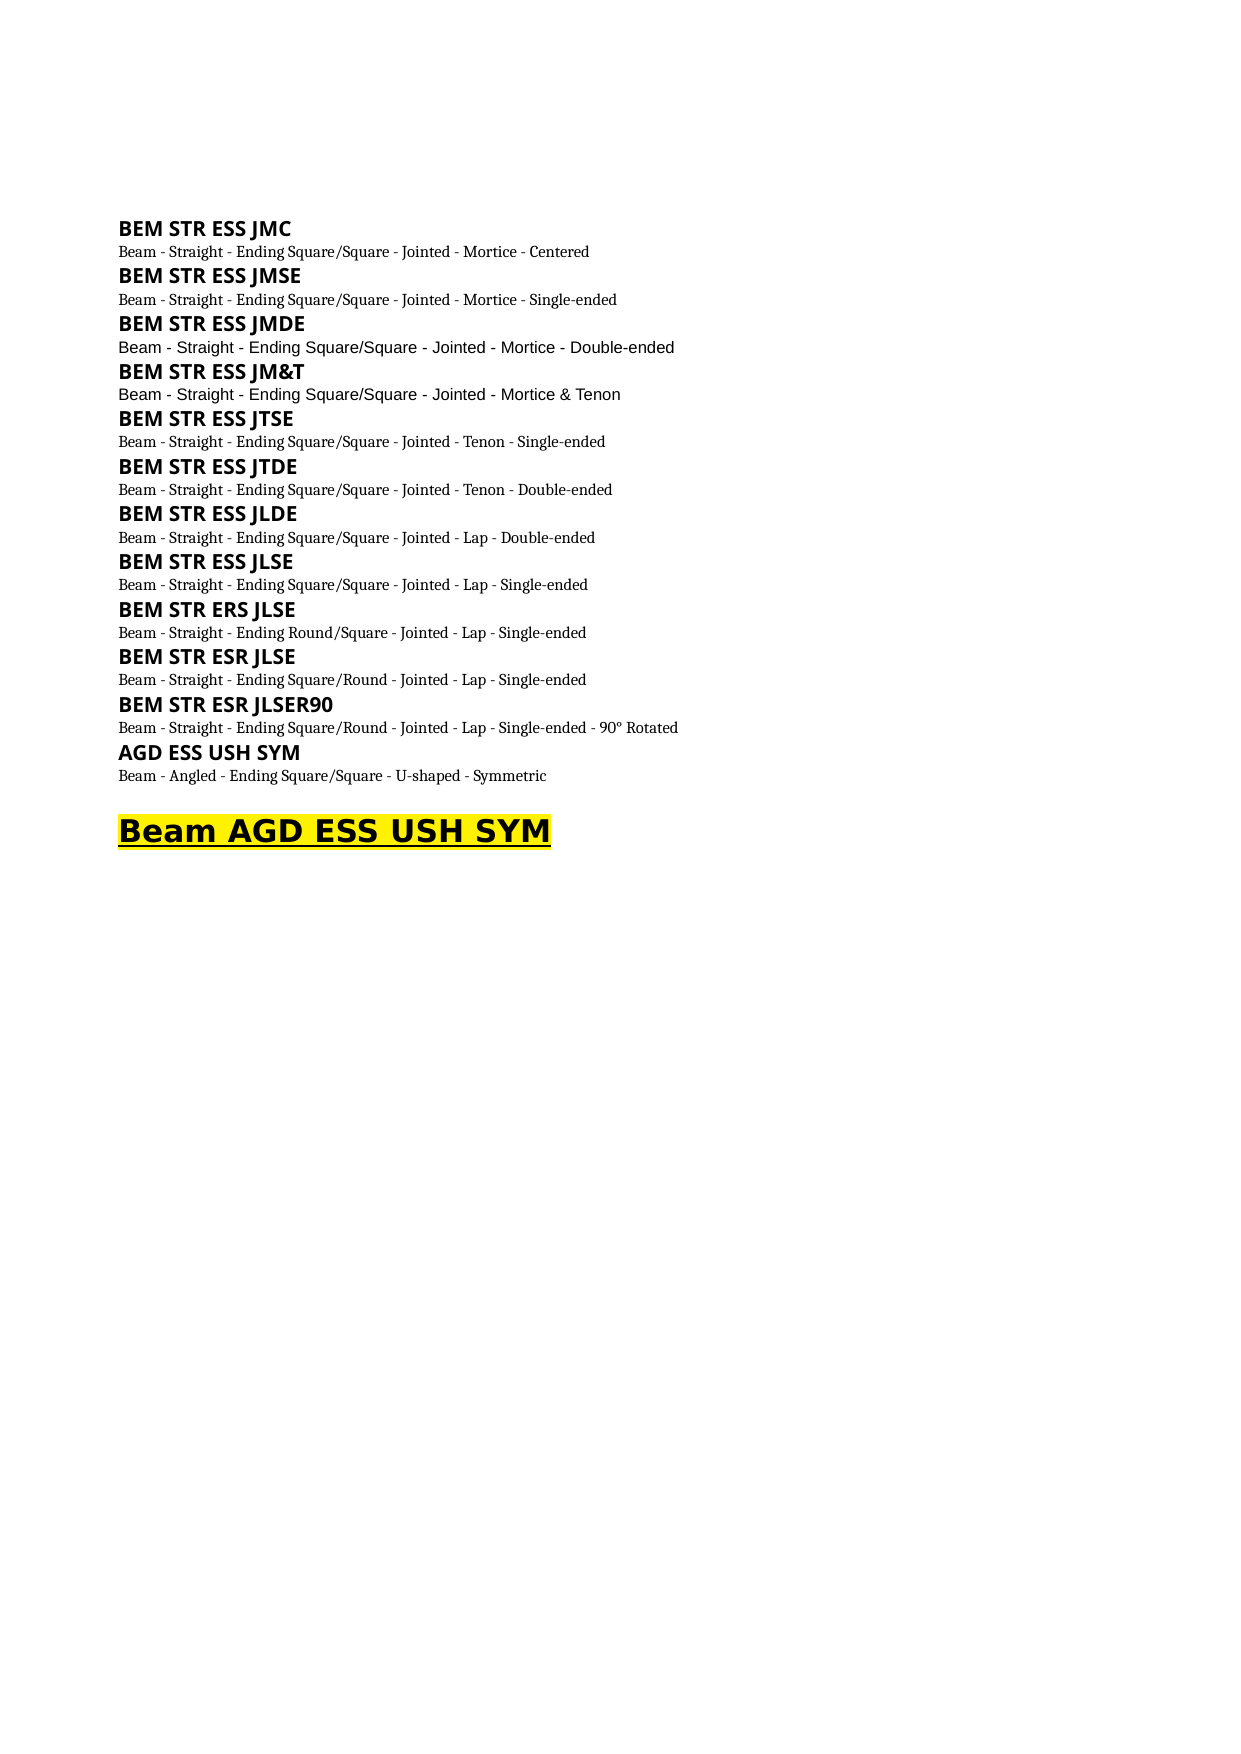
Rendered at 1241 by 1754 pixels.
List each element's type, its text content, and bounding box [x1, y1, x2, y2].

text Beam - Straight - Ending Round/Square - Jointed - Lap - Single-ended [118, 623, 1122, 642]
text BEM STR ESS JM&T [118, 357, 1122, 385]
text Beam - Straight - Ending Square/Round - Jointed - Lap - Single-ended [118, 671, 1122, 690]
text Beam - Straight - Ending Square/Square - Jointed - Tenon - Single-ended [118, 433, 1122, 452]
text Beam - Straight - Ending Square/Square - Jointed - Mortice & Tenon [118, 385, 1122, 404]
text BEM STR ESR JLSER90 [118, 690, 1122, 718]
text Beam AGD ESS USH SYM [118, 814, 1122, 850]
text BEM STR ESS JLDE [118, 499, 1122, 528]
text Beam - Straight - Ending Square/Square - Jointed - Lap - Single-ended [118, 576, 1122, 595]
text BEM STR ERS JLSE [118, 595, 1122, 623]
text Beam - Straight - Ending Square/Square - Jointed - Tenon - Double-ended [118, 480, 1122, 499]
text BEM STR ESR JLSE [118, 642, 1122, 671]
text Beam - Angled - Ending Square/Square - U-shaped - Symmetric [118, 766, 1122, 785]
text BEM STR ESS JMSE [118, 262, 1122, 290]
text BEM STR ESS JLSE [118, 547, 1122, 576]
text Beam - Straight - Ending Square/Round - Jointed - Lap - Single-ended - 90° Rotated [118, 718, 1122, 738]
text BEM STR ESS JMDE [118, 309, 1122, 338]
text Beam - Straight - Ending Square/Square - Jointed - Mortice - Centered [118, 242, 1122, 262]
text Beam - Straight - Ending Square/Square - Jointed - Lap - Double-ended [118, 528, 1122, 547]
text BEM STR ESS JMC [118, 214, 1122, 242]
text AGD ESS USH SYM [118, 738, 1122, 766]
text Beam - Straight - Ending Square/Square - Jointed - Mortice - Single-ended [118, 290, 1122, 309]
text BEM STR ESS JTSE [118, 404, 1122, 433]
text BEM STR ESS JTDE [118, 452, 1122, 480]
text Beam - Straight - Ending Square/Square - Jointed - Mortice - Double-ended [118, 338, 1122, 357]
